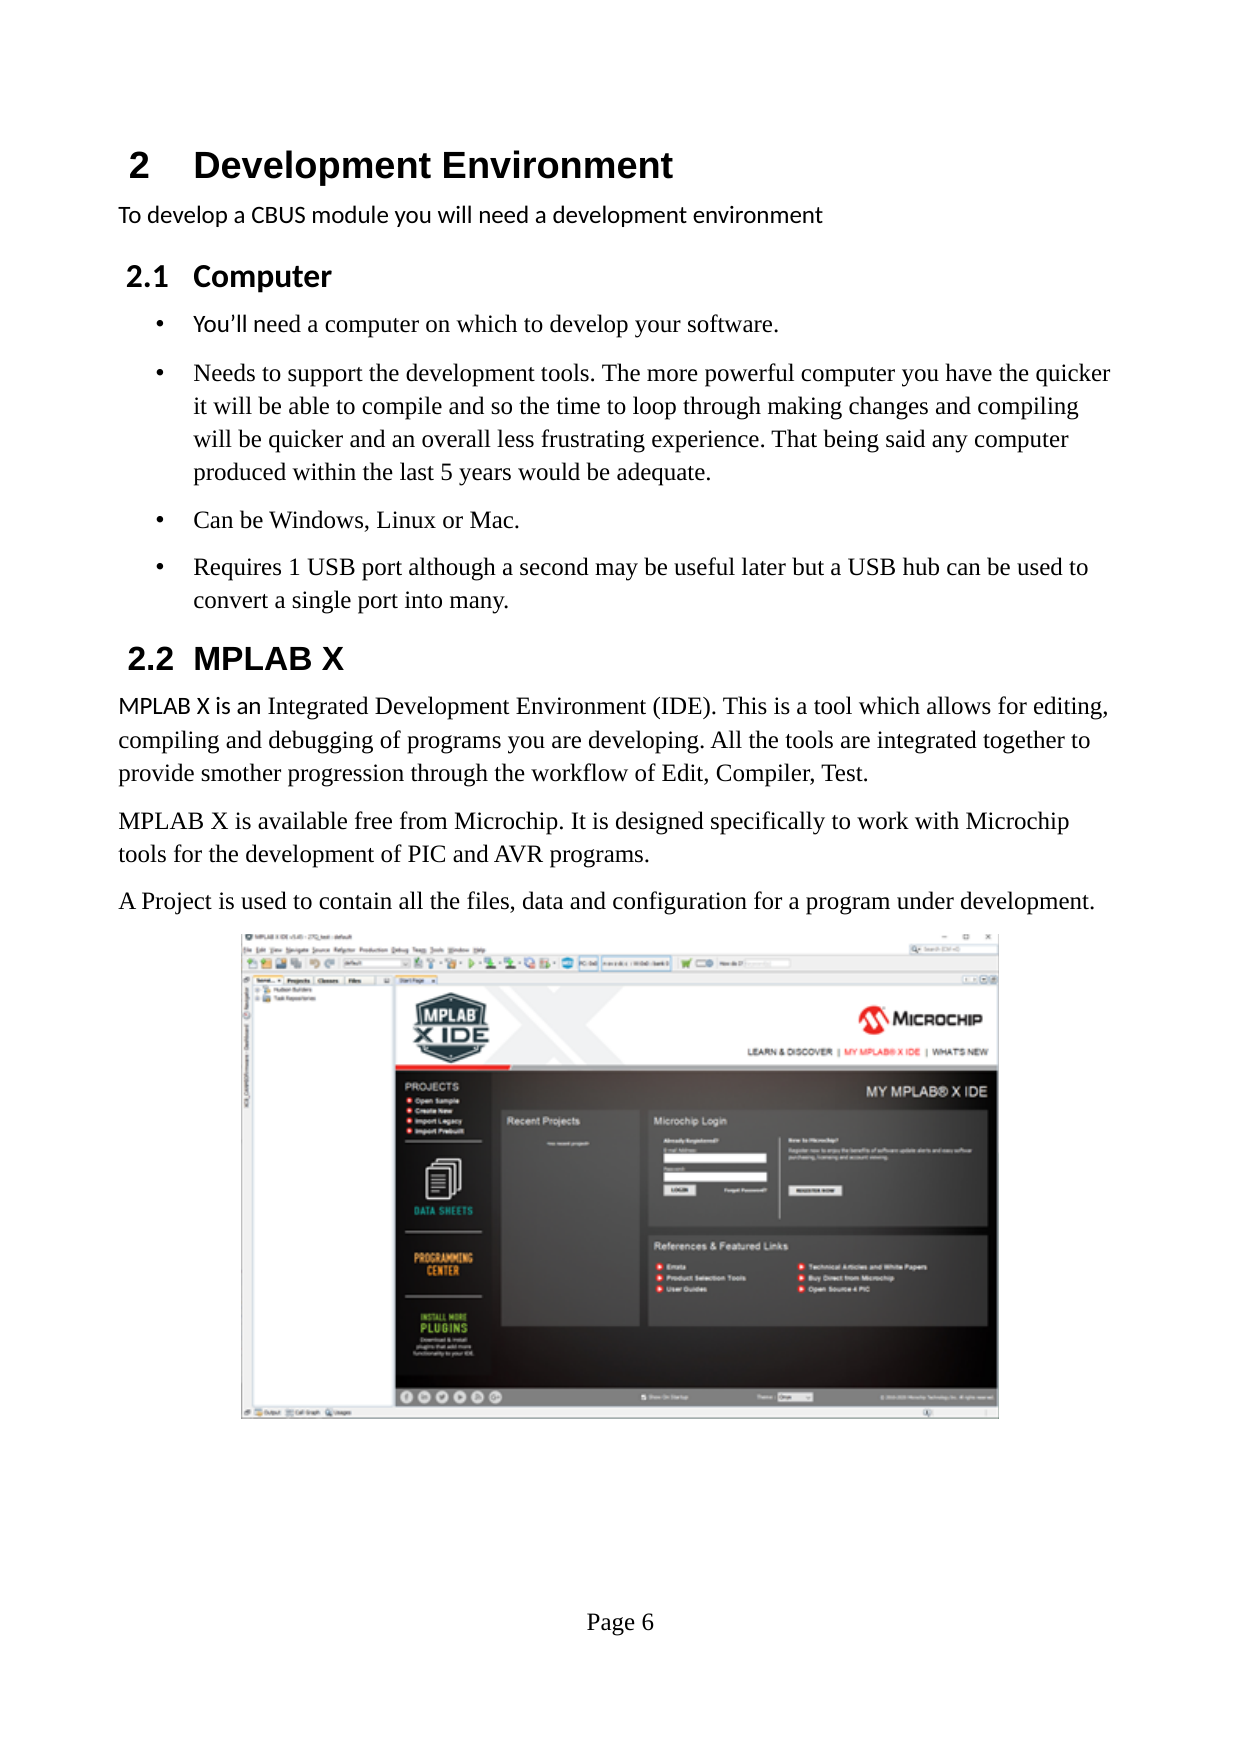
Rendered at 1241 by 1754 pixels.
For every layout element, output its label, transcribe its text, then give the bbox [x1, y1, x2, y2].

picture [241, 934, 999, 1419]
list Needs to support the development tools. The more powerful computer you have the quicker it will be able to compile and so the time to loop through making changes and compiling will be quicker and an overall less frustrating experience. That being said any computer produced within the last 5 years would be adequate. [156, 358, 1122, 486]
list A Project is used to contain all the files, data and configuration for a program under development. [118, 886, 1122, 915]
list Can be Windows, Linux or Mac. [156, 505, 1122, 533]
subtitle Computer [118, 255, 1122, 296]
text To develop a CBUS module you will need a development environment [118, 199, 1122, 230]
subtitle Development Environment [118, 143, 1122, 187]
list MPLAB X is available free from Microchip. It is designed specifically to work with Microchip tools for the development of PIC and AVR programs. [118, 806, 1122, 868]
list Requires 1 USB port although a second may be useful later but a USB hub can be used to convert a single port into many. [156, 552, 1122, 614]
subtitle MPLAB X [118, 639, 1122, 678]
list You’ll need a computer on which to develop your software. [156, 308, 1122, 339]
text MPLAB X is an Integrated Development Environment (IDE). This is a tool which allows for editing, compiling and debugging of programs you are developing. All the tools are integrated together to provide smother progression through the workflow of Edit, Compiler, Test. [118, 690, 1122, 787]
